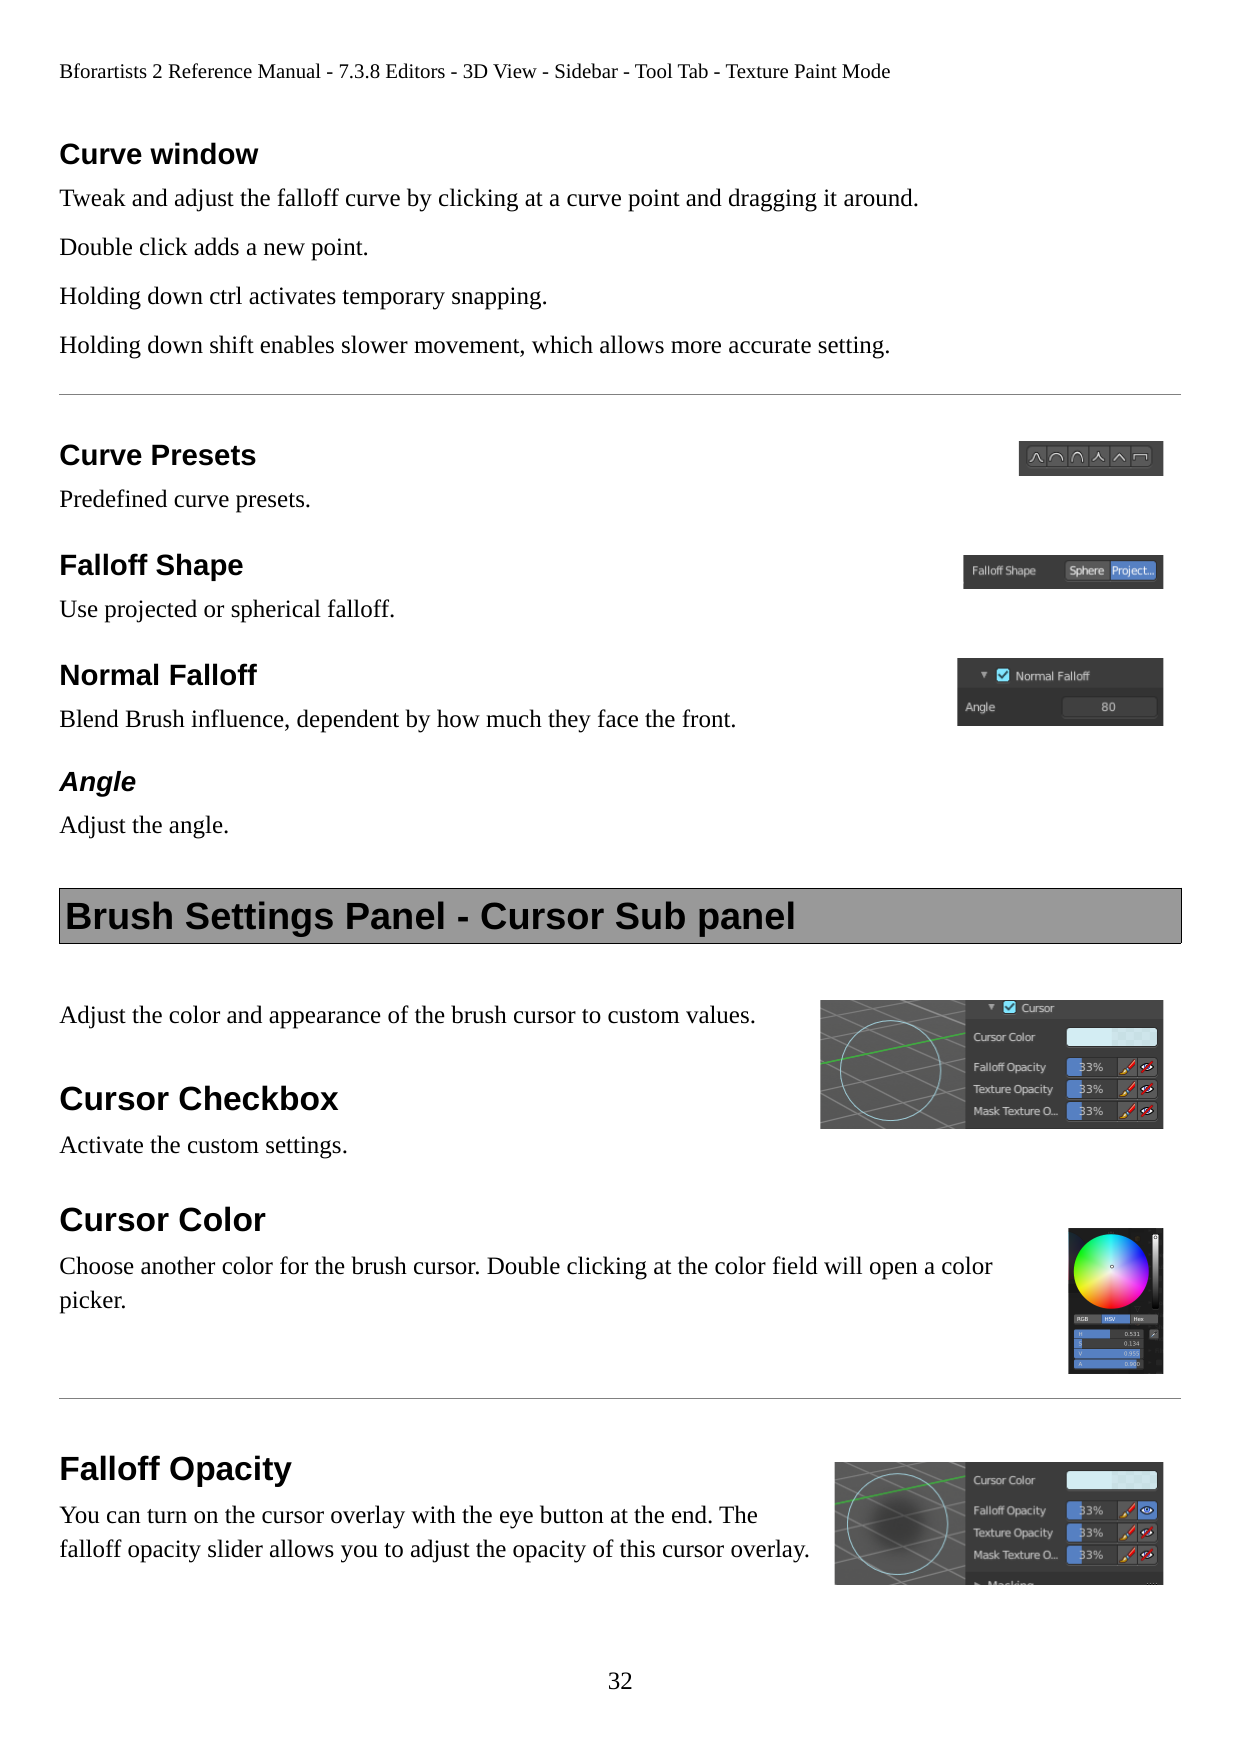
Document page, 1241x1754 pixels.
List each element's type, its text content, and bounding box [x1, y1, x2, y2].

text Adjust the angle. [59, 810, 1181, 839]
text Double click adds a new point. [59, 232, 1181, 261]
subtitle Falloff Opacity [59, 1449, 1181, 1487]
subtitle Cursor Checkbox [59, 1079, 820, 1117]
text Blend Brush influence, dependent by how much they face the front. [59, 704, 1181, 733]
picture [963, 555, 1164, 589]
text Holding down ctrl activates temporary snapping. [59, 281, 1181, 310]
subtitle Falloff Shape [59, 548, 1181, 582]
subtitle Normal Falloff [59, 658, 957, 691]
text Adjust the color and appearance of the brush cursor to custom values. [59, 1001, 820, 1029]
picture [1018, 441, 1164, 476]
text Tweak and adjust the falloff curve by clicking at a curve point and dragging it around. [59, 183, 1181, 212]
text Use projected or spherical falloff. [59, 594, 1181, 623]
text Activate the custom settings. [59, 1130, 1181, 1159]
picture [957, 658, 1164, 726]
subtitle Angle [59, 766, 1181, 797]
text Predefined curve presets. [59, 484, 1181, 513]
subtitle Cursor Color [59, 1200, 1181, 1238]
table_header Brush Settings Panel - Cursor Sub panel [60, 889, 1181, 943]
text Holding down shift enables slower movement, which allows more accurate setting. [59, 330, 1181, 359]
picture [1068, 1228, 1164, 1374]
text Choose another color for the brush cursor. Double clicking at the color field will open a color picker. [59, 1251, 1068, 1314]
subtitle [1164, 1079, 1181, 1117]
subtitle Curve Presets [59, 438, 1181, 472]
subtitle [1164, 658, 1181, 691]
text You can turn on the cursor overlay with the eye button at the end. The falloff opacity slider allows you to adjust the opacity of this cursor overlay. [59, 1500, 834, 1563]
subtitle Curve window [59, 137, 1181, 170]
picture [834, 1462, 1164, 1585]
picture [820, 1000, 1164, 1129]
